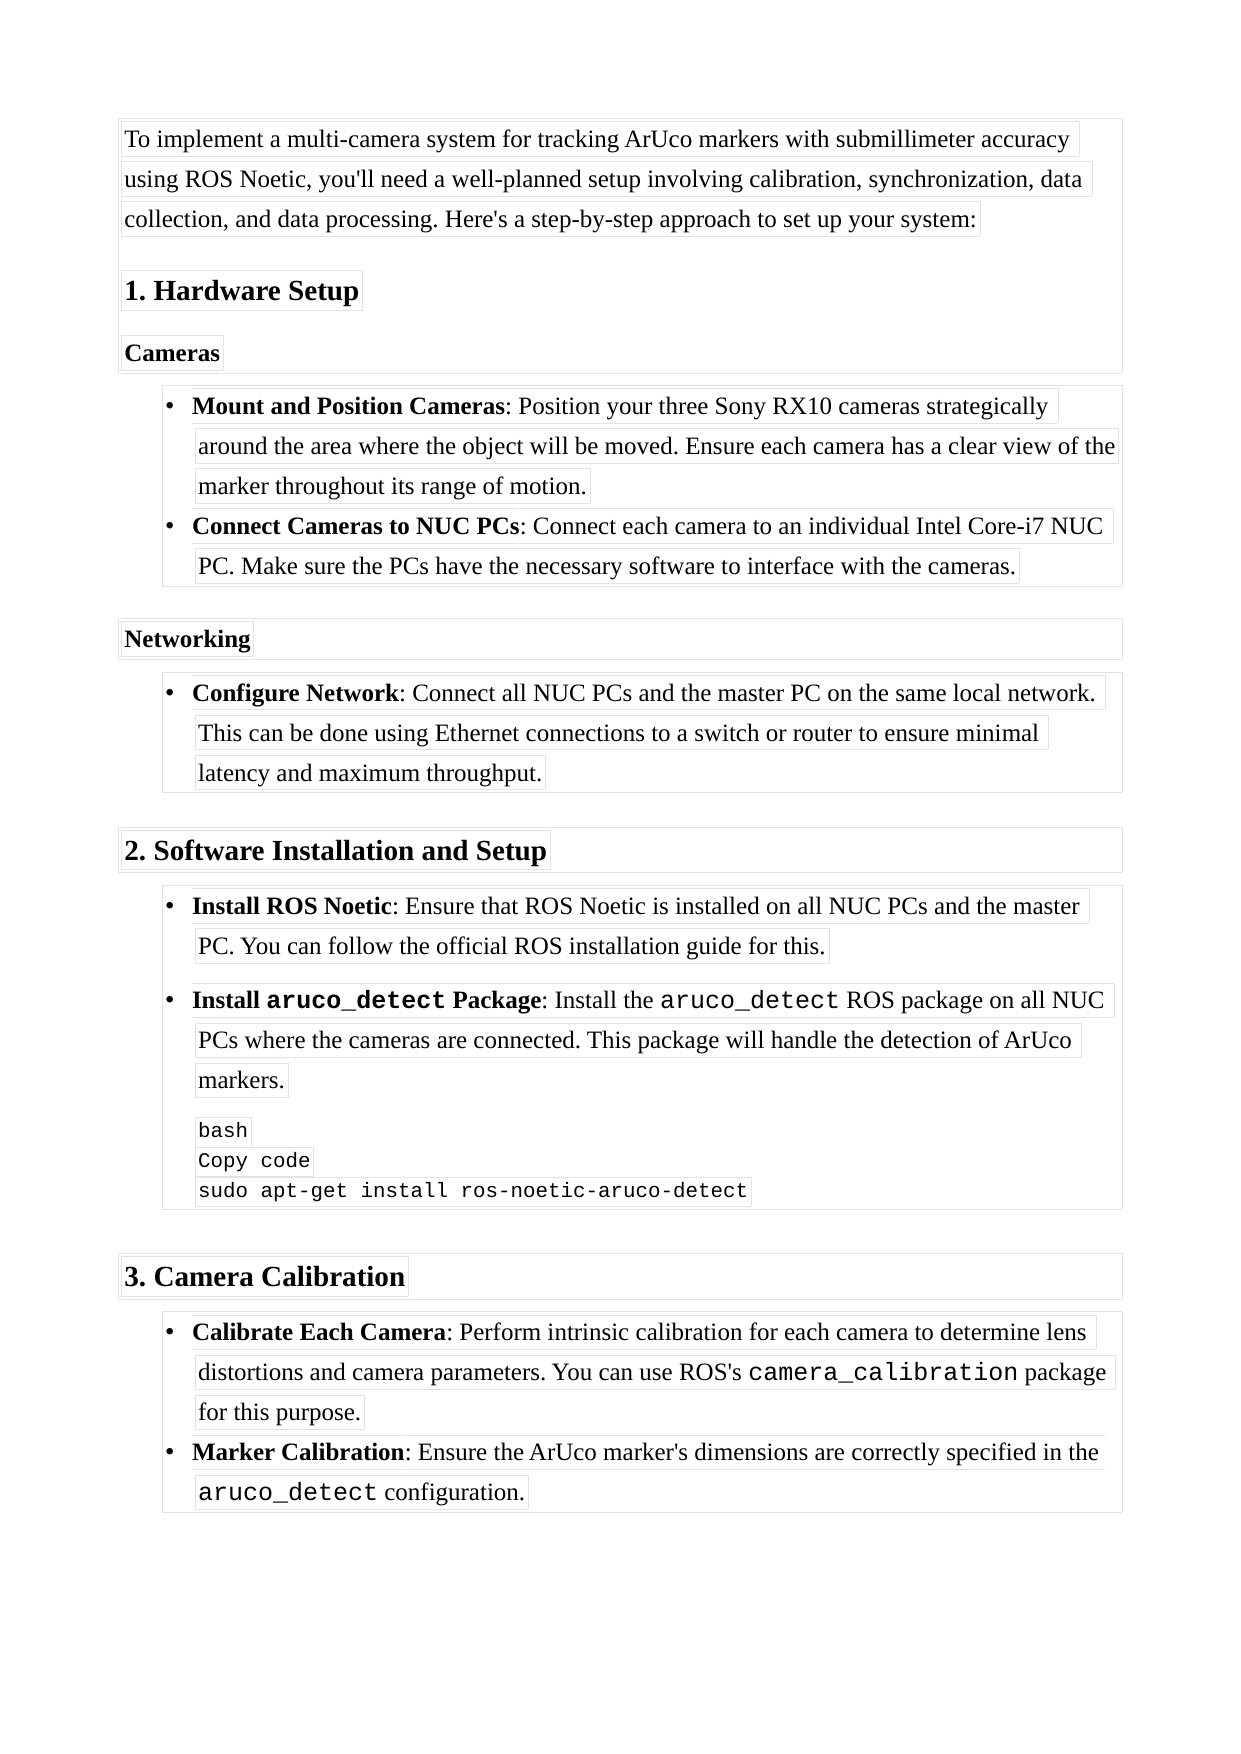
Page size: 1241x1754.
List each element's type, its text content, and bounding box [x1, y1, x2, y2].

subtitle 3. Camera Calibration [119, 1254, 1122, 1299]
list Connect Cameras to NUC PCs: Connect each camera to an individual Intel Core-i7 NUC PC. Make sure the PCs have the necessary software to interface with the cameras. [163, 505, 1122, 586]
subtitle 1. Hardware Setup [119, 267, 1122, 310]
list Calibrate Each Camera: Perform intrinsic calibration for each camera to determine lens distortions and camera parameters. You can use ROS's camera_calibration package for this purpose. [163, 1312, 1122, 1429]
text To implement a multi-camera system for tracking ArUco markers with submillimeter accuracy using ROS Noetic, you'll need a well-planned setup involving calibration, synchronization, data collection, and data processing. Here's a step-by-step approach to set up your system: [119, 119, 1122, 236]
subtitle Cameras [119, 332, 1122, 373]
list Install ROS Noetic: Ensure that ROS Noetic is installed on all NUC PCs and the master PC. You can follow the official ROS installation guide for this. [163, 886, 1122, 963]
list Copy code [163, 1144, 195, 1173]
list Mount and Position Cameras: Position your three Sony RX10 cameras strategically around the area where the object will be moved. Ensure each camera has a clear view of the marker throughout its range of motion. [163, 386, 1122, 503]
list sudo apt-get install ros-noetic-aruco-detect [163, 1173, 1122, 1209]
list bash [163, 1114, 1122, 1144]
list Copy code [252, 1144, 1122, 1173]
list Marker Calibration: Ensure the ArUco marker's dimensions are correctly specified in the aruco_detect configuration. [163, 1431, 1122, 1512]
subtitle 2. Software Installation and Setup [119, 828, 1122, 872]
list Configure Network: Connect all NUC PCs and the master PC on the same local network. This can be done using Ethernet connections to a switch or router to ensure minimal latency and maximum throughput. [163, 673, 1122, 792]
subtitle Networking [119, 619, 1122, 659]
list Install aruco_detect Package: Install the aruco_detect ROS package on all NUC PCs where the cameras are connected. This package will handle the detection of ArUco markers. [163, 979, 1122, 1097]
list Copy code [196, 1148, 313, 1173]
